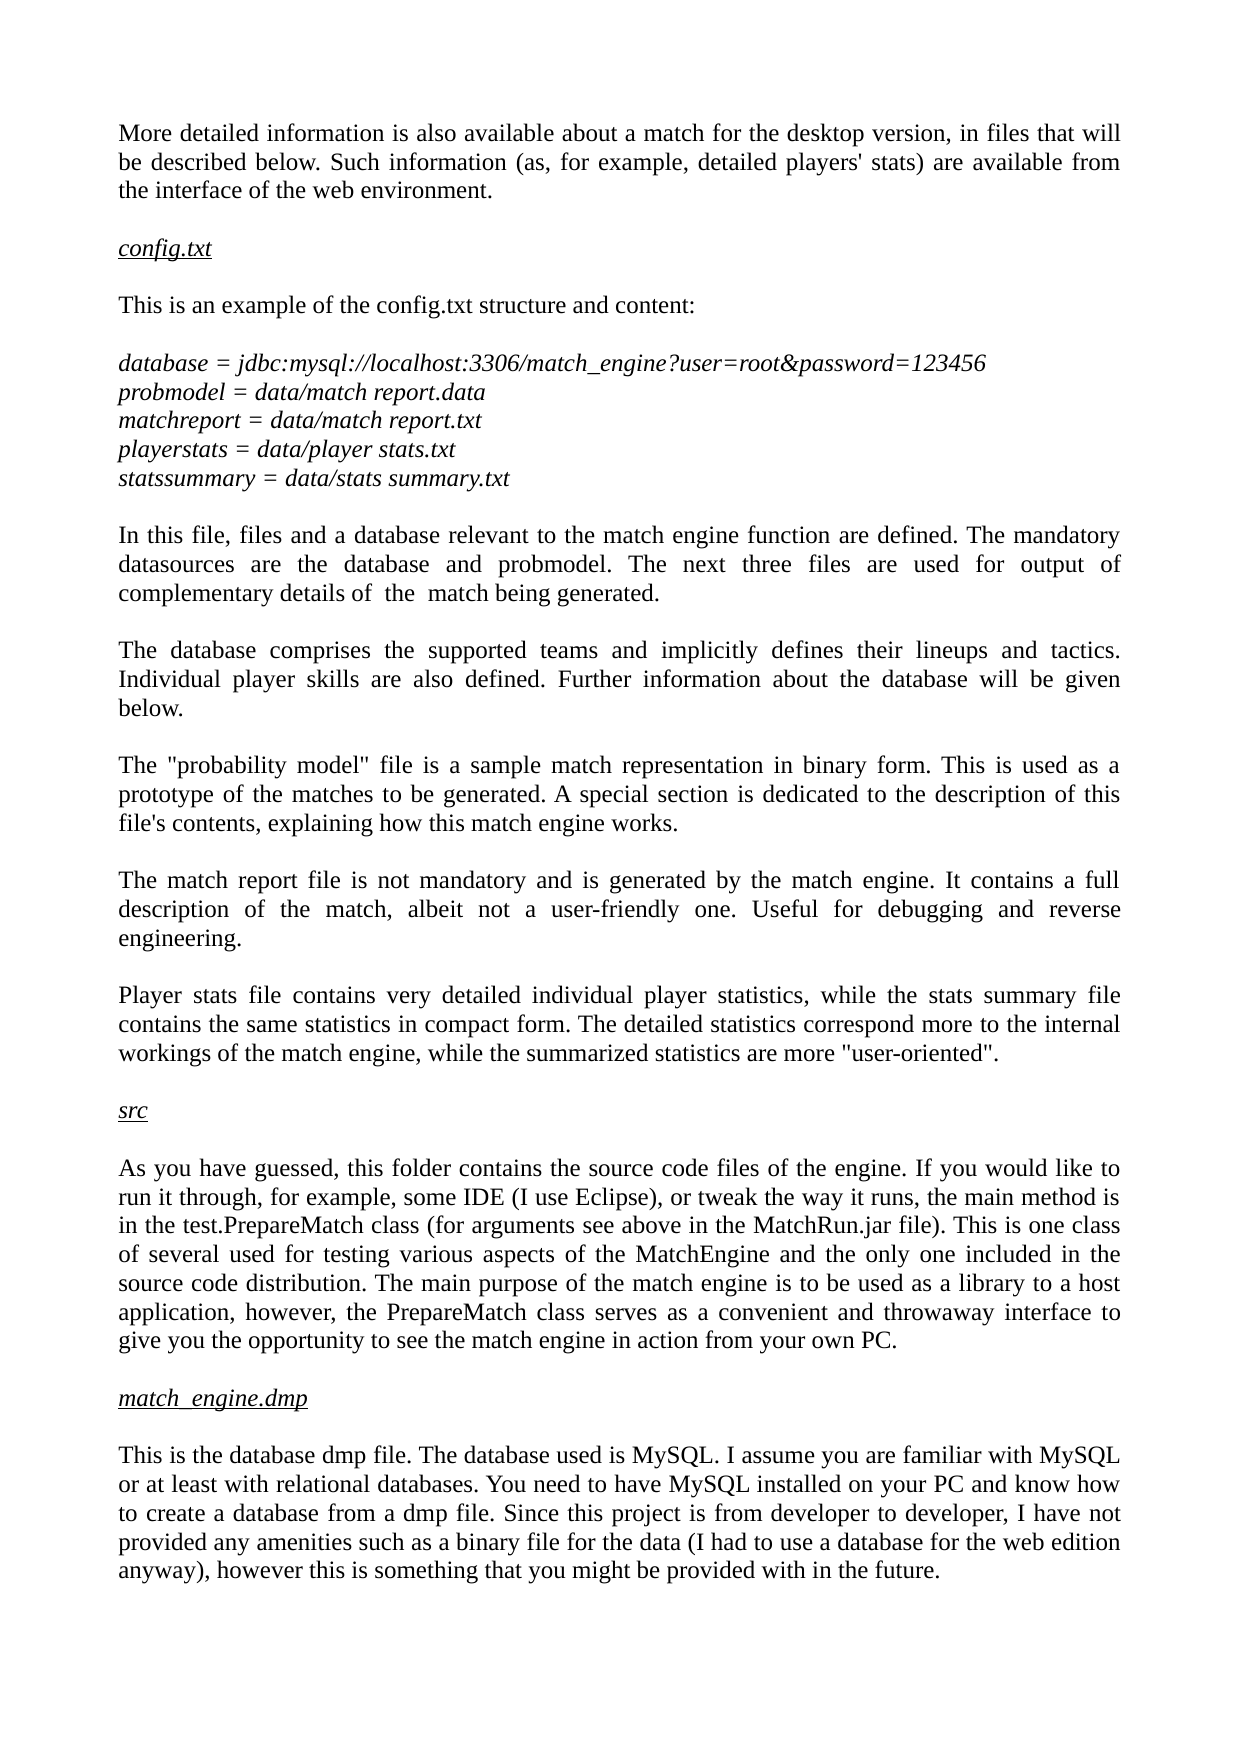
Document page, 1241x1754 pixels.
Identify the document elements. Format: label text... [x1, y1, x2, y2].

text match_engine.dmp [118, 1383, 1122, 1412]
text This is the database dmp file. The database used is MySQL. I assume you are familiar with MySQL or at least with relational databases. You need to have MySQL installed on your PC and know how to create a database from a dmp file. Since this project is from developer to developer, I have not provided any amenities such as a binary file for the data (I had to use a database for the web edition anyway), however this is something that you might be provided with in the future. [118, 1441, 1122, 1584]
text The database comprises the supported teams and implicitly defines their lineups and tactics. Individual player skills are also defined. Further information about the database will be given below. [118, 636, 1122, 722]
text matchreport = data/match report.txt [118, 406, 1122, 434]
text Player stats file contains very detailed individual player statistics, while the stats summary file contains the same statistics in compact form. The detailed statistics correspond more to the internal workings of the match engine, while the summarized statistics are more "user-oriented". [118, 981, 1122, 1067]
text In this file, files and a database relevant to the match engine function are defined. The mandatory datasources are the database and probmodel. The next three files are used for output of complementary details of the match being generated. [118, 521, 1122, 607]
text The match report file is not mandatory and is generated by the match engine. It contains a full description of the match, albeit not a user-friendly one. Useful for debugging and reverse engineering. [118, 866, 1122, 952]
text statssummary = data/stats summary.txt [118, 463, 1122, 492]
text The "probability model" file is a sample match representation in binary form. This is used as a prototype of the matches to be generated. A special section is dedicated to the description of this file's contents, explaining how this match engine works. [118, 751, 1122, 837]
text This is an example of the config.txt structure and content: [118, 291, 1122, 319]
text More detailed information is also available about a match for the desktop version, in files that will be described below. Such information (as, for example, detailed players' stats) are available from the interface of the web environment. [118, 118, 1122, 204]
text As you have guessed, this folder contains the source code files of the engine. If you would like to run it through, for example, some IDE (I use Eclipse), or tweak the way it runs, the main method is in the test.PrepareMatch class (for arguments see above in the MatchRun.jar file). This is one class of several used for testing various aspects of the MatchEngine and the only one included in the source code distribution. The main purpose of the match engine is to be used as a library to a host application, however, the PrepareMatch class serves as a convenient and throwaway interface to give you the opportunity to see the match engine in action from your own PC. [118, 1153, 1122, 1354]
text config.txt [118, 233, 1122, 262]
text probmodel = data/match report.data [118, 377, 1122, 406]
text database = jdbc:mysql://localhost:3306/match_engine?user=root&password=123456 [118, 348, 1122, 377]
text playerstats = data/player stats.txt [118, 434, 1122, 463]
text src [118, 1096, 1122, 1124]
